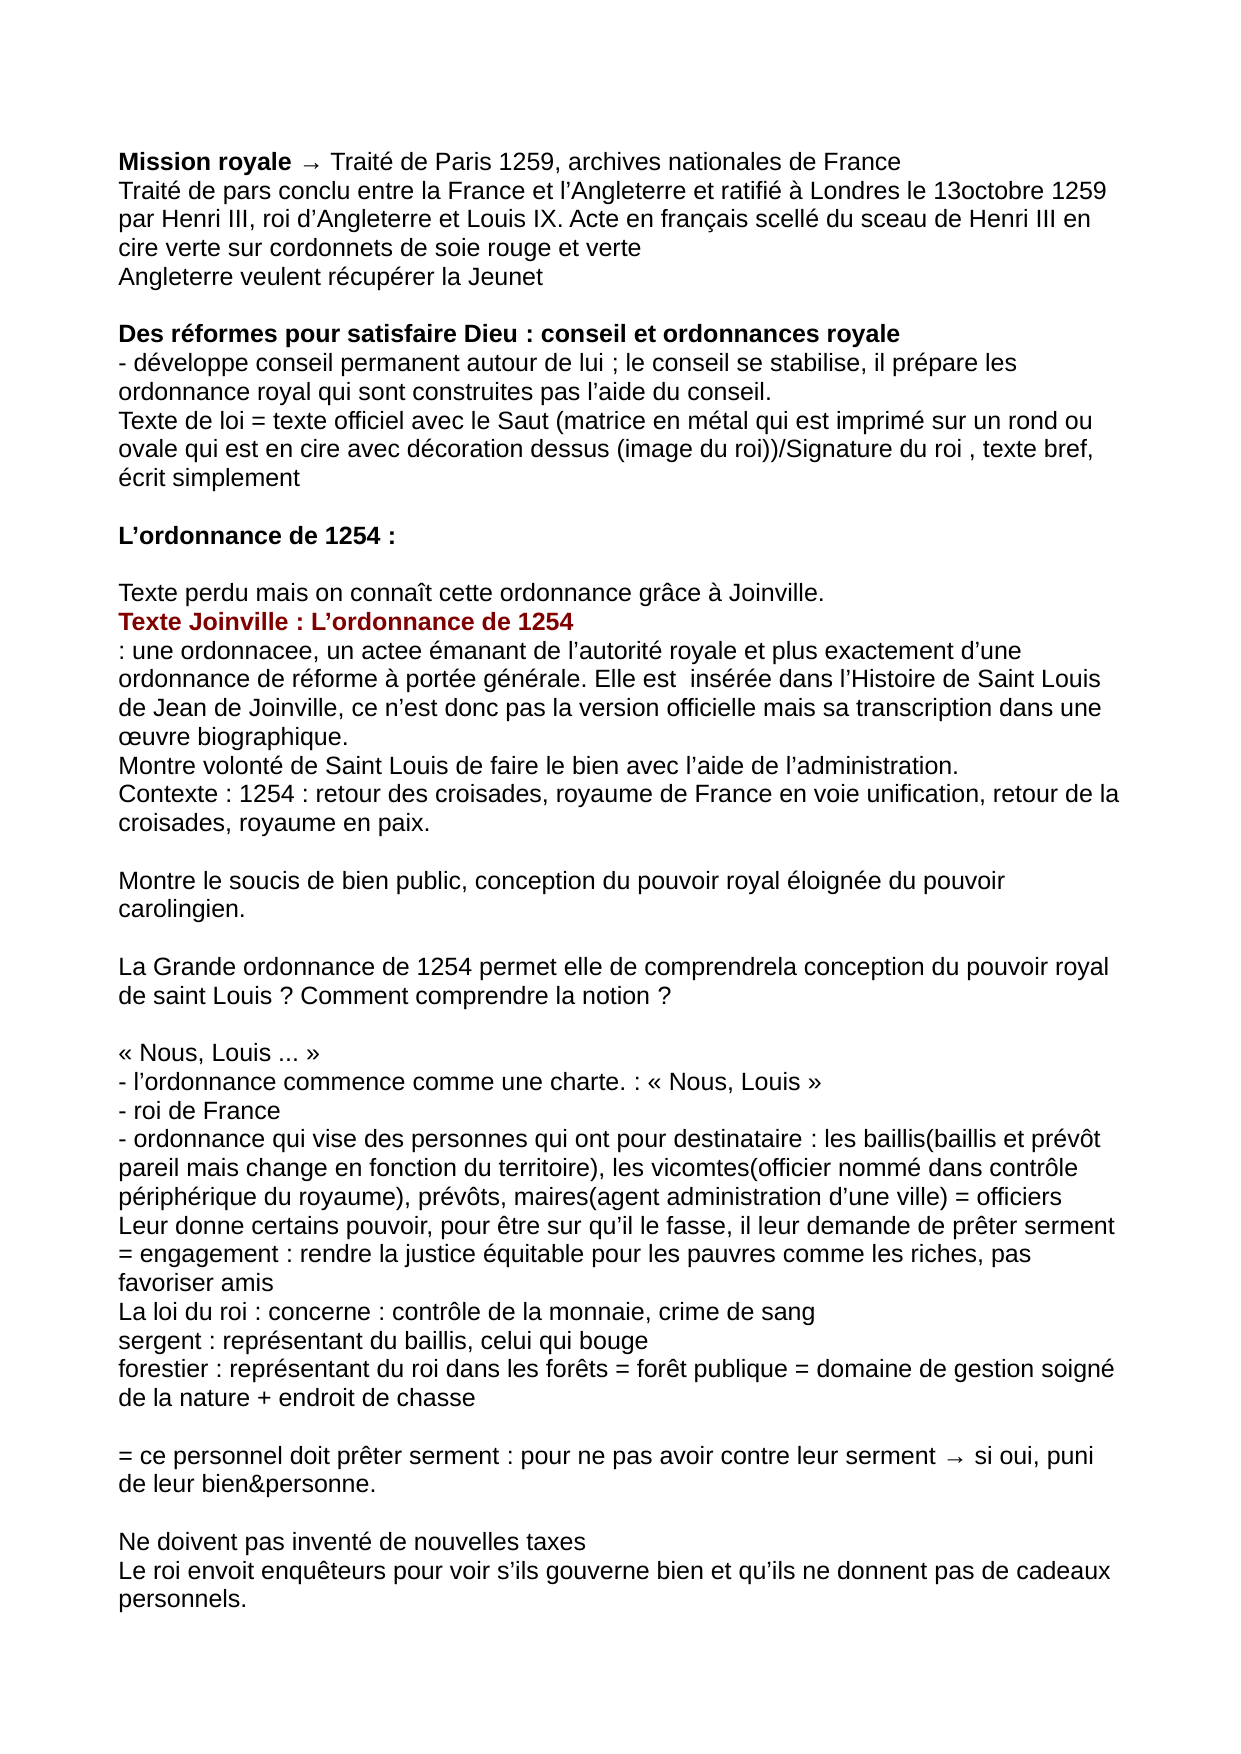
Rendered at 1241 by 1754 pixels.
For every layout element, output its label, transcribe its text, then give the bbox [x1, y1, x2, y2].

text - développe conseil permanent autour de lui ; le conseil se stabilise, il prépare les ordonnance royal qui sont construites pas l’aide du conseil. [118, 348, 1122, 406]
text Montre volonté de Saint Louis de faire le bien avec l’aide de l’administration. [118, 751, 1122, 779]
text = engagement : rendre la justice équitable pour les pauvres comme les riches, pas favoriser amis [118, 1239, 1122, 1297]
text Mission royale → Traité de Paris 1259, archives nationales de France [118, 147, 1122, 176]
text Traité de pars conclu entre la France et l’Angleterre et ratifié à Londres le 13octobre 1259 par Henri III, roi d’Angleterre et Louis IX. Acte en français scellé du sceau de Henri III en cire verte sur cordonnets de soie rouge et verte [118, 176, 1122, 262]
text Texte perdu mais on connaît cette ordonnance grâce à Joinville. [118, 578, 1122, 607]
text La Grande ordonnance de 1254 permet elle de comprendrela conception du pouvoir royal de saint Louis ? Comment comprendre la notion ? [118, 952, 1122, 1009]
text Texte de loi = texte officiel avec le Saut (matrice en métal qui est imprimé sur un rond ou ovale qui est en cire avec décoration dessus (image du roi))/Signature du roi , texte bref, écrit simplement [118, 406, 1122, 492]
text - l’ordonnance commence comme une charte. : « Nous, Louis » [118, 1067, 1122, 1096]
text « Nous, Louis ... » [118, 1038, 1122, 1067]
text Montre le soucis de bien public, conception du pouvoir royal éloignée du pouvoir carolingien. [118, 866, 1122, 923]
text Contexte : 1254 : retour des croisades, royaume de France en voie unification, retour de la croisades, royaume en paix. [118, 779, 1122, 837]
text Angleterre veulent récupérer la Jeunet [118, 262, 1122, 291]
text sergent : représentant du baillis, celui qui bouge [118, 1326, 1122, 1354]
text Texte Joinville : L’ordonnance de 1254 [118, 607, 1122, 636]
text L’ordonnance de 1254 : [118, 521, 1122, 549]
text Ne doivent pas inventé de nouvelles taxes [118, 1527, 1122, 1556]
text = ce personnel doit prêter serment : pour ne pas avoir contre leur serment → si oui, puni de leur bien&personne. [118, 1441, 1122, 1498]
text - roi de France [118, 1096, 1122, 1124]
text Le roi envoit enquêteurs pour voir s’ils gouverne bien et qu’ils ne donnent pas de cadeaux personnels. [118, 1556, 1122, 1613]
text forestier : représentant du roi dans les forêts = forêt publique = domaine de gestion soigné de la nature + endroit de chasse [118, 1354, 1122, 1412]
text La loi du roi : concerne : contrôle de la monnaie, crime de sang [118, 1297, 1122, 1326]
text - ordonnance qui vise des personnes qui ont pour destinataire : les baillis(baillis et prévôt pareil mais change en fonction du territoire), les vicomtes(officier nommé dans contrôle périphérique du royaume), prévôts, maires(agent administration d’une ville) = officiers [118, 1124, 1122, 1211]
text Des réformes pour satisfaire Dieu : conseil et ordonnances royale [118, 319, 1122, 348]
text : une ordonnacee, un actee émanant de l’autorité royale et plus exactement d’une ordonnance de réforme à portée générale. Elle est insérée dans l’Histoire de Saint Louis de Jean de Joinville, ce n’est donc pas la version officielle mais sa transcription dans une œuvre biographique. [118, 636, 1122, 751]
text Leur donne certains pouvoir, pour être sur qu’il le fasse, il leur demande de prêter serment [118, 1211, 1122, 1239]
